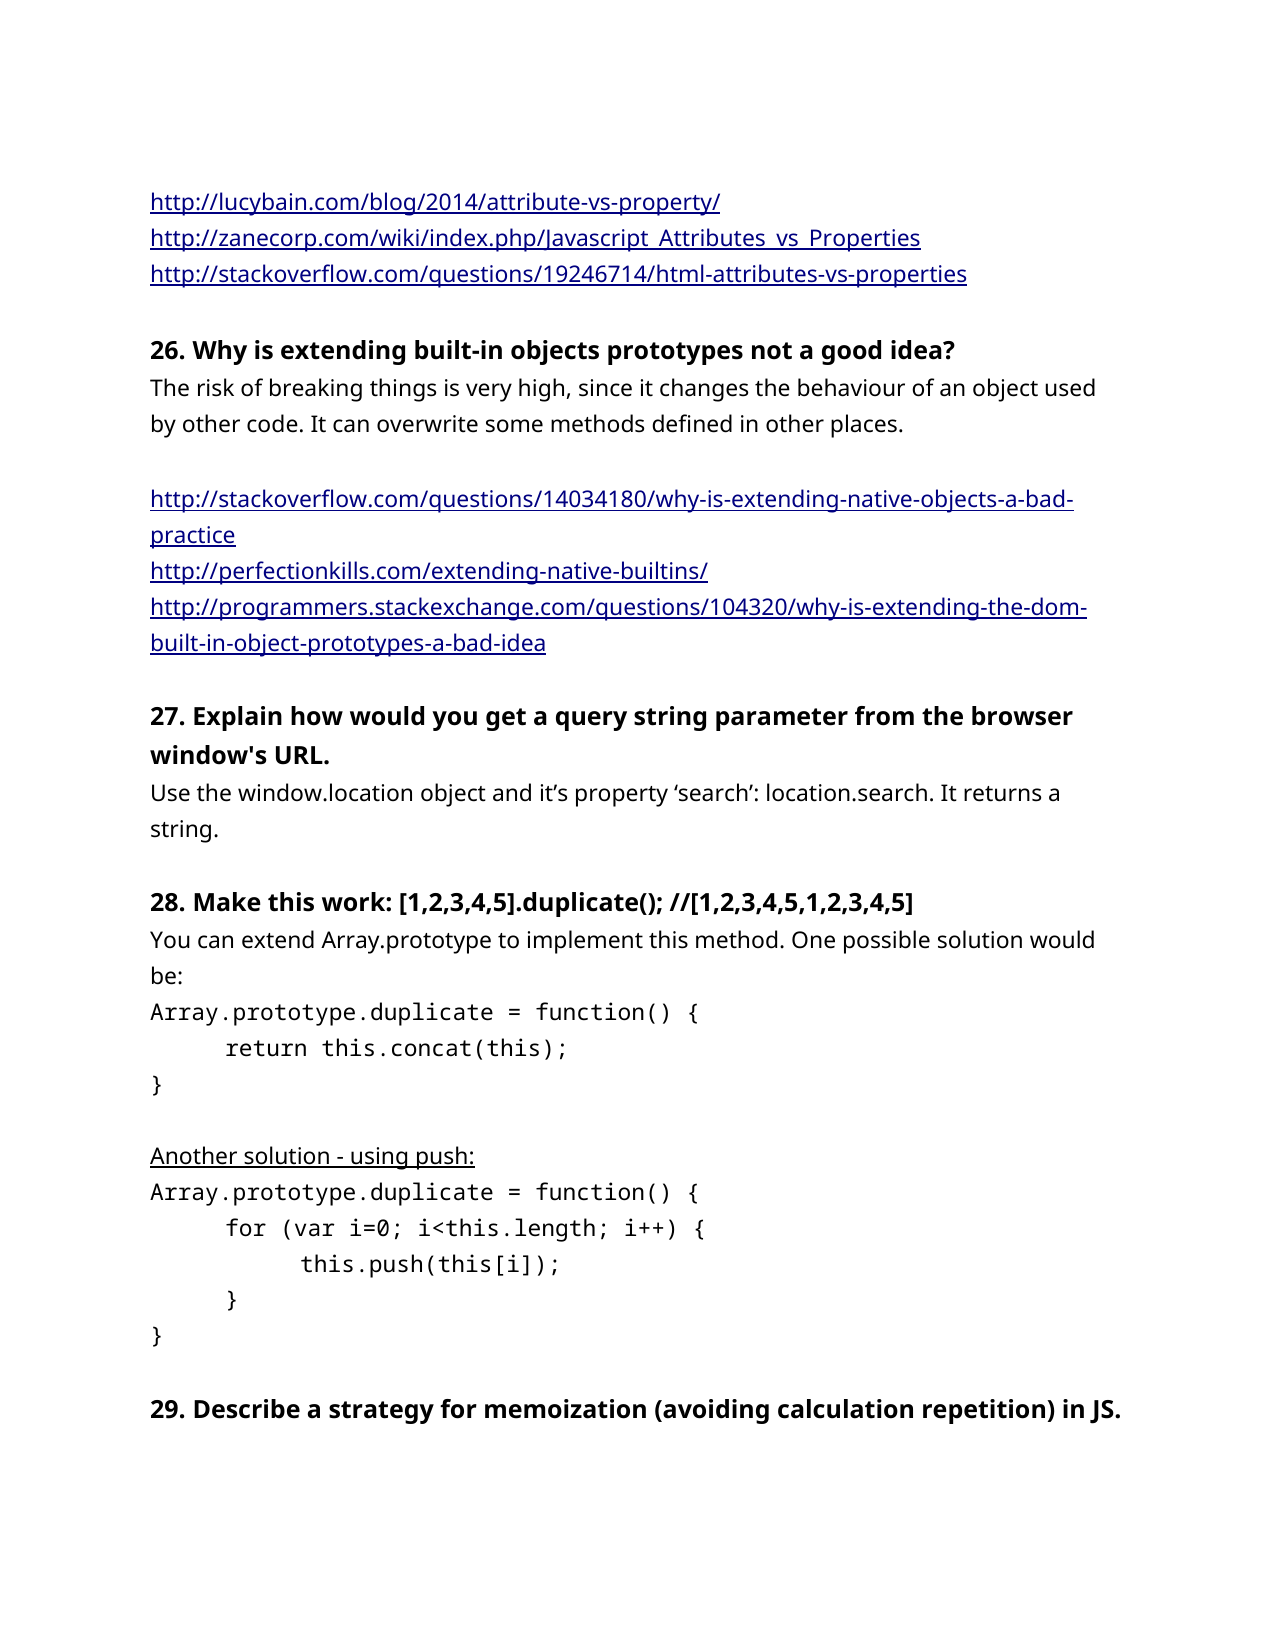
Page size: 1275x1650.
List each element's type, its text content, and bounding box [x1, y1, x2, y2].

text http://stackoverflow.com/questions/19246714/html-attributes-vs-properties [150, 258, 1125, 289]
text } [150, 1319, 1125, 1351]
text You can extend Array.prototype to implement this method. One possible solution would be: [150, 924, 1125, 991]
text http://perfectionkills.com/extending-native-builtins/ [150, 555, 1125, 586]
text 27. Explain how would you get a query string parameter from the browser window's URL. [150, 699, 1125, 772]
text } [150, 1068, 1125, 1099]
text http://zanecorp.com/wiki/index.php/Javascript_Attributes_vs_Properties [150, 222, 1125, 253]
text Another solution - using push: [150, 1140, 1125, 1171]
text 26. Why is extending built-in objects prototypes not a good idea? [150, 333, 1125, 367]
text http://lucybain.com/blog/2014/attribute-vs-property/ [150, 186, 1125, 217]
text http://programmers.stackexchange.com/questions/104320/why-is-extending-the-dom-built-in-object-prototypes-a-bad-idea [150, 591, 1125, 658]
text return this.concat(this); [150, 1032, 1125, 1063]
text Use the window.location object and it’s property ‘search’: location.search. It returns a string. [150, 777, 1125, 844]
text 29. Describe a strategy for memoization (avoiding calculation repetition) in JS. [150, 1391, 1125, 1425]
text Array.prototype.duplicate = function() { [150, 1176, 1125, 1207]
text 28. Make this work: [1,2,3,4,5].duplicate(); //[1,2,3,4,5,1,2,3,4,5] [150, 885, 1125, 919]
text Array.prototype.duplicate = function() { [150, 996, 1125, 1027]
text for (var i=0; i<this.length; i++) { [150, 1212, 1125, 1243]
text http://stackoverflow.com/questions/14034180/why-is-extending-native-objects-a-bad-practice [150, 483, 1125, 550]
text } [150, 1283, 1125, 1315]
text this.push(this[i]); [150, 1247, 1125, 1279]
text The risk of breaking things is very high, since it changes the behaviour of an object used by other code. It can overwrite some methods defined in other places. [150, 372, 1125, 439]
